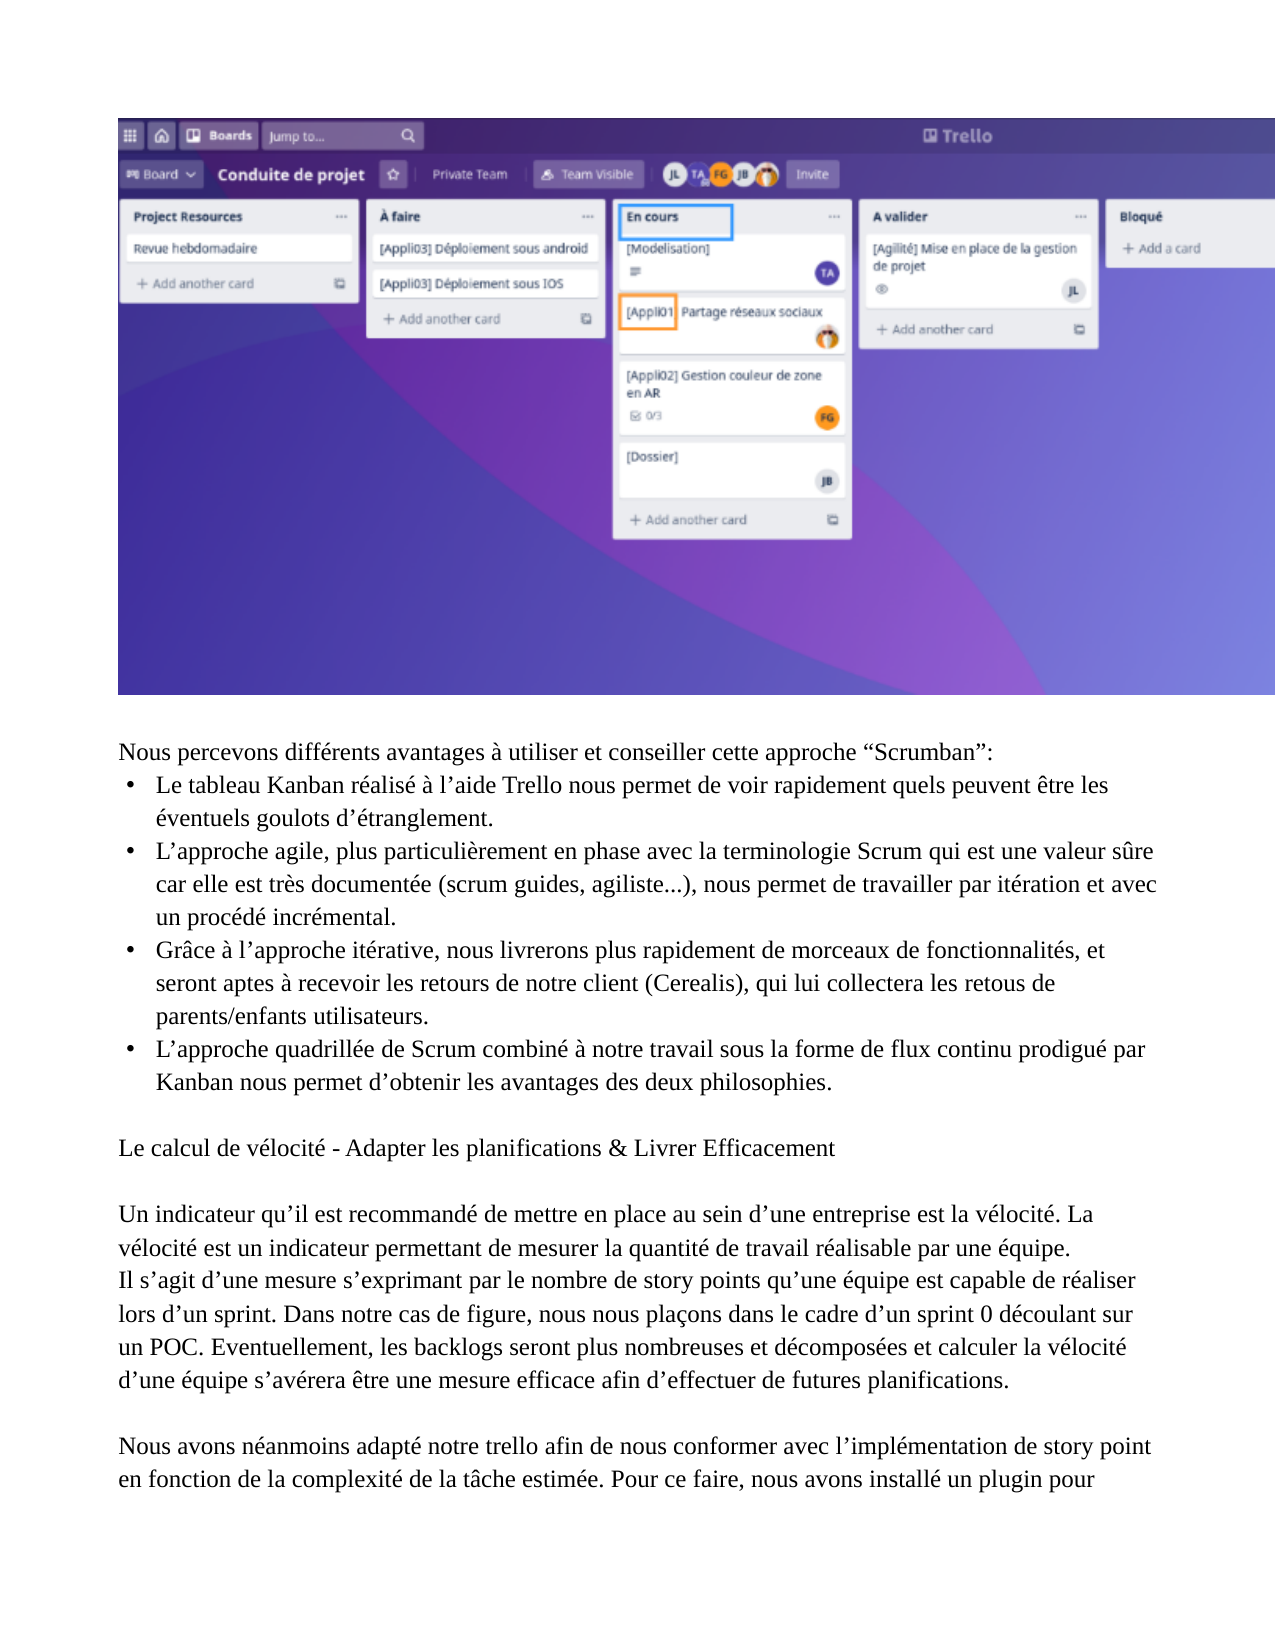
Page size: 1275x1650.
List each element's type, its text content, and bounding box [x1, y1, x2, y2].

picture [118, 118, 1275, 695]
text Le calcul de vélocité - Adapter les planifications & Livrer Efficacement [118, 1133, 1157, 1162]
text Un indicateur qu’il est recommandé de mettre en place au sein d’une entreprise est la vélocité. La vélocité est un indicateur permettant de mesurer la quantité de travail réalisable par une équipe. [118, 1199, 1157, 1261]
text Nous percevons différents avantages à utiliser et conseiller cette approche “Scrumban”: [118, 737, 1157, 766]
list L’approche agile, plus particulièrement en phase avec la terminologie Scrum qui est une valeur sûre car elle est très documentée (scrum guides, agiliste...), nous permet de travailler par itération et avec un procédé incrémental. [156, 836, 1157, 931]
text Il s’agit d’une mesure s’exprimant par le nombre de story points qu’une équipe est capable de réaliser lors d’un sprint. Dans notre cas de figure, nous nous plaçons dans le cadre d’un sprint 0 découlant sur un POC. Eventuellement, les backlogs seront plus nombreuses et décomposées et calculer la vélocité d’une équipe s’avérera être une mesure efficace afin d’effectuer de futures planifications. [118, 1266, 1157, 1393]
text Nous avons néanmoins adapté notre trello afin de nous conformer avec l’implémentation de story point en fonction de la complexité de la tâche estimée. Pour ce faire, nous avons installé un plugin pour [118, 1431, 1157, 1492]
list L’approche quadrillée de Scrum combiné à notre travail sous la forme de flux continu prodigué par Kanban nous permet d’obtenir les avantages des deux philosophies. [156, 1034, 1157, 1096]
list Grâce à l’approche itérative, nous livrerons plus rapidement de morceaux de fonctionnalités, et seront aptes à recevoir les retours de notre client (Cerealis), qui lui collectera les retous de parents/enfants utilisateurs. [156, 935, 1157, 1030]
list Le tableau Kanban réalisé à l’aide Trello nous permet de voir rapidement quels peuvent être les éventuels goulots d’étranglement. [156, 770, 1157, 832]
